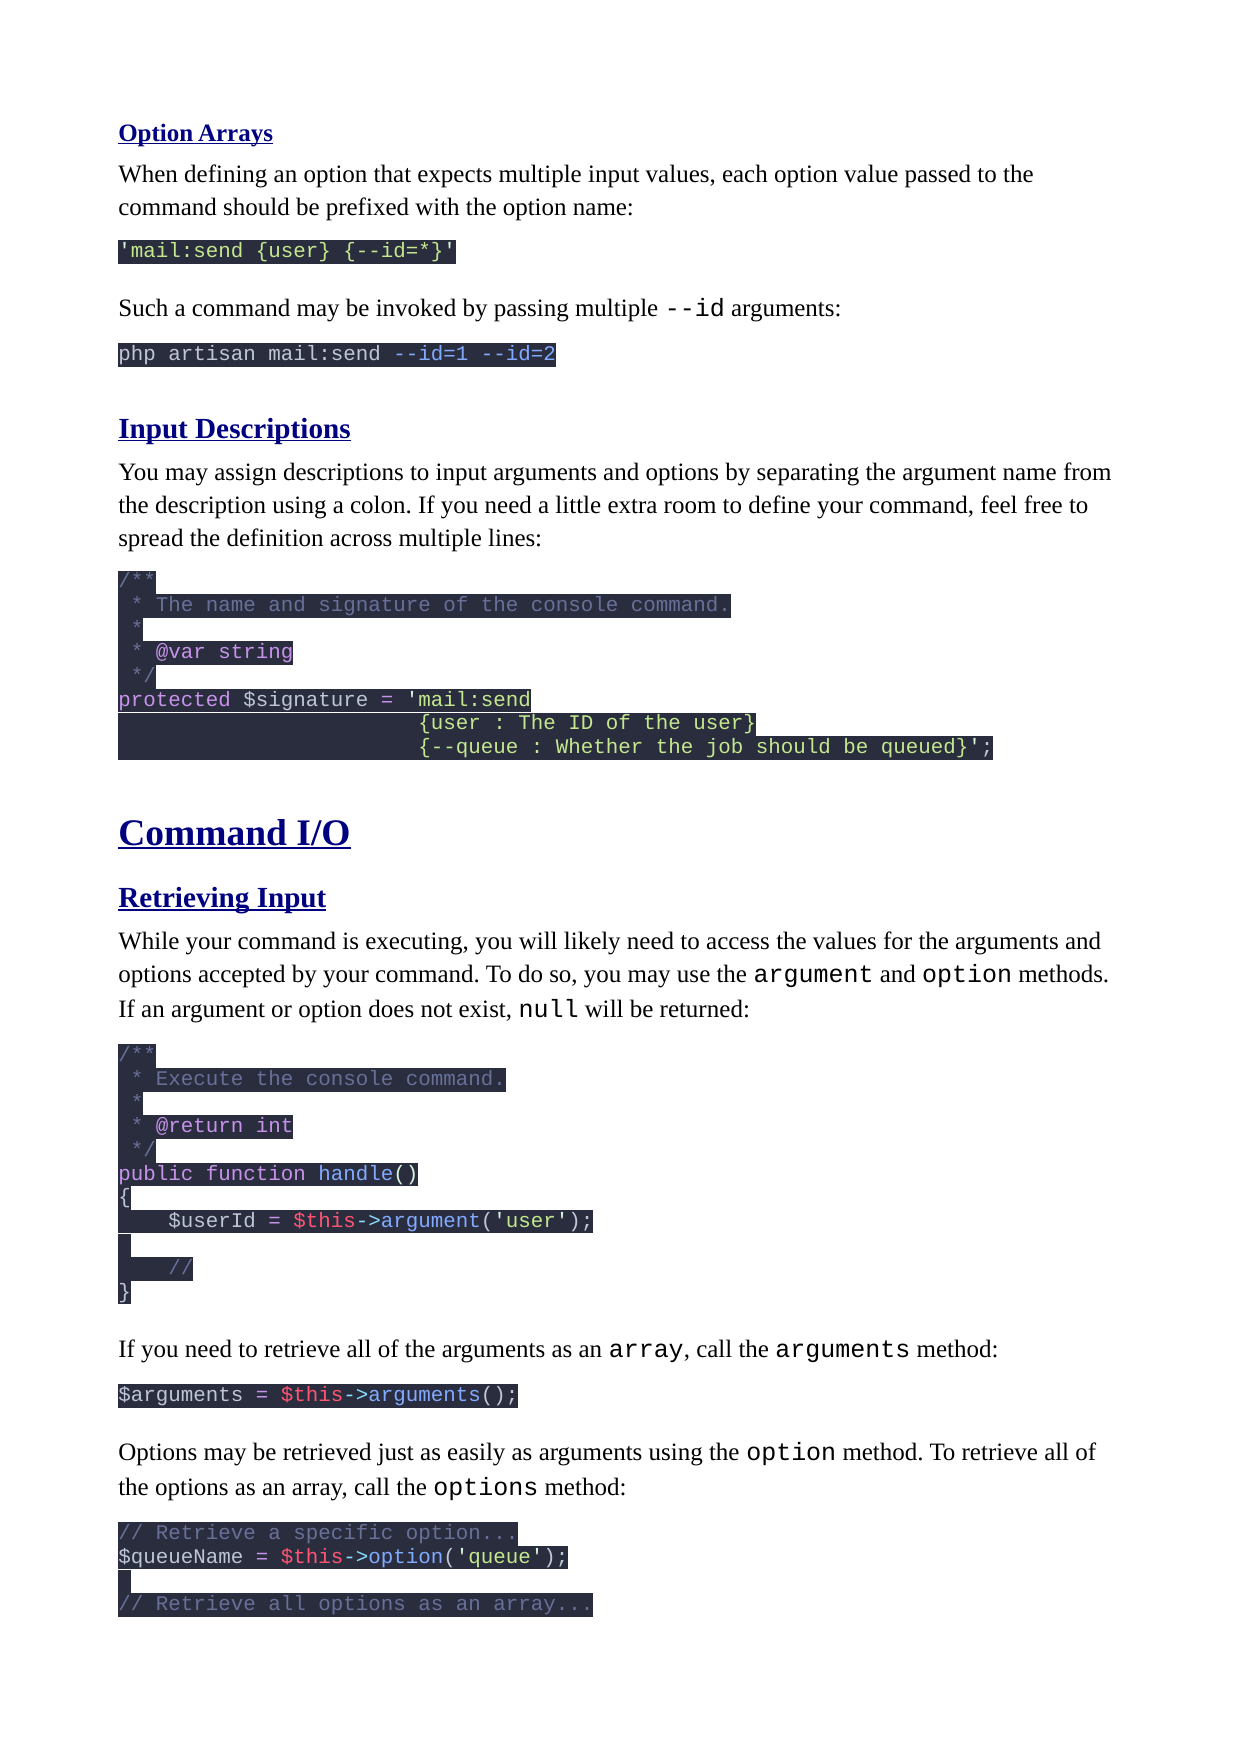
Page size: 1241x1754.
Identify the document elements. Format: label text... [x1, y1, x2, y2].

text // Retrieve a specific option... [118, 1522, 1122, 1546]
text * @return int [118, 1115, 1122, 1139]
text // Retrieve all options as an array... [118, 1593, 1122, 1617]
text */ [118, 1139, 1122, 1163]
text When defining an option that expects multiple input values, each option value passed to the command should be prefixed with the option name: [118, 159, 1122, 221]
text $userId = $this->argument('user'); [118, 1210, 1122, 1233]
text If you need to retrieve all of the arguments as an array, call the arguments method: [118, 1334, 1122, 1365]
text protected $signature = 'mail:send [118, 689, 1122, 712]
text */ [118, 665, 1122, 689]
text * [118, 618, 1122, 641]
text $arguments = $this->arguments(); [118, 1384, 1122, 1408]
text You may assign descriptions to input arguments and options by separating the argument name from the description using a colon. If you need a little extra room to define your command, feel free to spread the definition across multiple lines: [118, 457, 1122, 552]
text * Execute the console command. [118, 1068, 1122, 1092]
text Options may be retrieved just as easily as arguments using the option method. To retrieve all of the options as an array, call the options method: [118, 1437, 1122, 1503]
text $queueName = $this->option('queue'); [118, 1546, 1122, 1569]
text public function handle() [118, 1163, 1122, 1186]
subtitle Command I/O [118, 810, 1122, 853]
text /** [118, 1044, 1122, 1068]
text While your command is executing, you will likely need to access the values for the arguments and options accepted by your command. To do so, you may use the argument and option methods. If an argument or option does not exist, null will be returned: [118, 926, 1122, 1025]
subtitle Option Arrays [118, 118, 1122, 147]
text 'mail:send {user} {--id=*}' [118, 240, 1122, 264]
text * @var string [118, 641, 1122, 665]
text php artisan mail:send --id=1 --id=2 [118, 343, 1122, 367]
text * The name and signature of the console command. [118, 594, 1122, 618]
text * [118, 1092, 1122, 1115]
text Such a command may be invoked by passing multiple --id arguments: [118, 293, 1122, 324]
text { [118, 1186, 1122, 1210]
text {--queue : Whether the job should be queued}'; [118, 736, 1122, 760]
text // [118, 1257, 1122, 1281]
text {user : The ID of the user} [118, 712, 1122, 736]
text } [118, 1281, 1122, 1304]
subtitle Retrieving Input [118, 880, 1122, 914]
subtitle Input Descriptions [118, 411, 1122, 444]
text /** [118, 571, 1122, 594]
